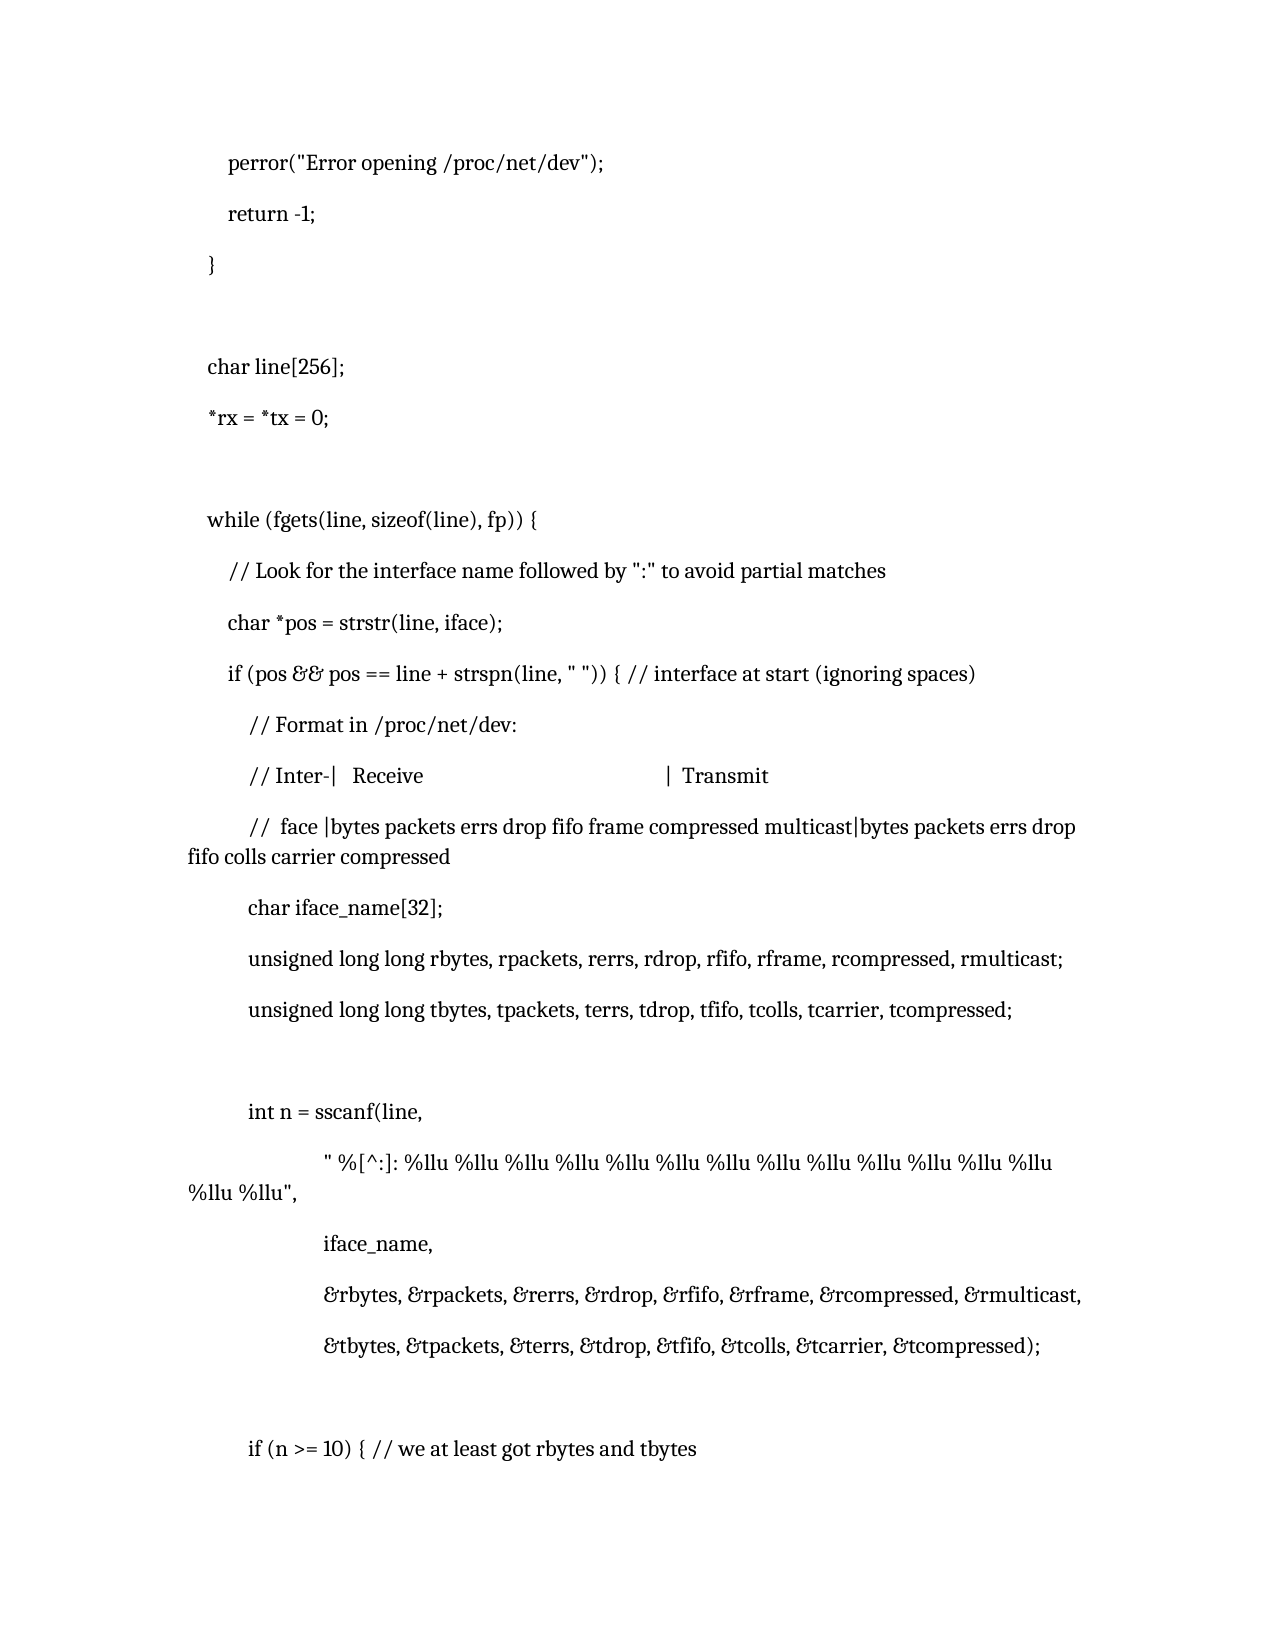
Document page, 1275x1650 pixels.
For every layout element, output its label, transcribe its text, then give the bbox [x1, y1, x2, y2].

text char line[256]; [187, 354, 1087, 381]
text &rbytes, &rpackets, &rerrs, &rdrop, &rfifo, &rframe, &rcompressed, &rmulticast, [187, 1282, 1087, 1309]
text perror("Error opening /proc/net/dev"); [187, 150, 1087, 176]
text if (pos && pos == line + strspn(line, " ")) { // interface at start (ignoring spaces) [187, 660, 1087, 687]
text " %[^:]: %llu %llu %llu %llu %llu %llu %llu %llu %llu %llu %llu %llu %llu %llu %llu", [187, 1150, 1087, 1207]
text unsigned long long tbytes, tpackets, terrs, tdrop, tfifo, tcolls, tcarrier, tcompressed; [187, 997, 1087, 1023]
text int n = sscanf(line, [187, 1099, 1087, 1125]
text } [187, 252, 1087, 278]
text // Look for the interface name followed by ":" to avoid partial matches [187, 558, 1087, 585]
text *rx = *tx = 0; [187, 405, 1087, 432]
text // Inter-| Receive | Transmit [187, 762, 1087, 789]
text // Format in /proc/net/dev: [187, 711, 1087, 738]
text // face |bytes packets errs drop fifo frame compressed multicast|bytes packets errs drop fifo colls carrier compressed [187, 813, 1087, 870]
text return -1; [187, 201, 1087, 227]
text if (n >= 10) { // we at least got rbytes and tbytes [187, 1435, 1087, 1462]
text unsigned long long rbytes, rpackets, rerrs, rdrop, rfifo, rframe, rcompressed, rmulticast; [187, 946, 1087, 972]
text char iface_name[32]; [187, 895, 1087, 921]
text while (fgets(line, sizeof(line), fp)) { [187, 507, 1087, 534]
text char *pos = strstr(line, iface); [187, 609, 1087, 636]
text &tbytes, &tpackets, &terrs, &tdrop, &tfifo, &tcolls, &tcarrier, &tcompressed); [187, 1333, 1087, 1360]
text iface_name, [187, 1231, 1087, 1258]
